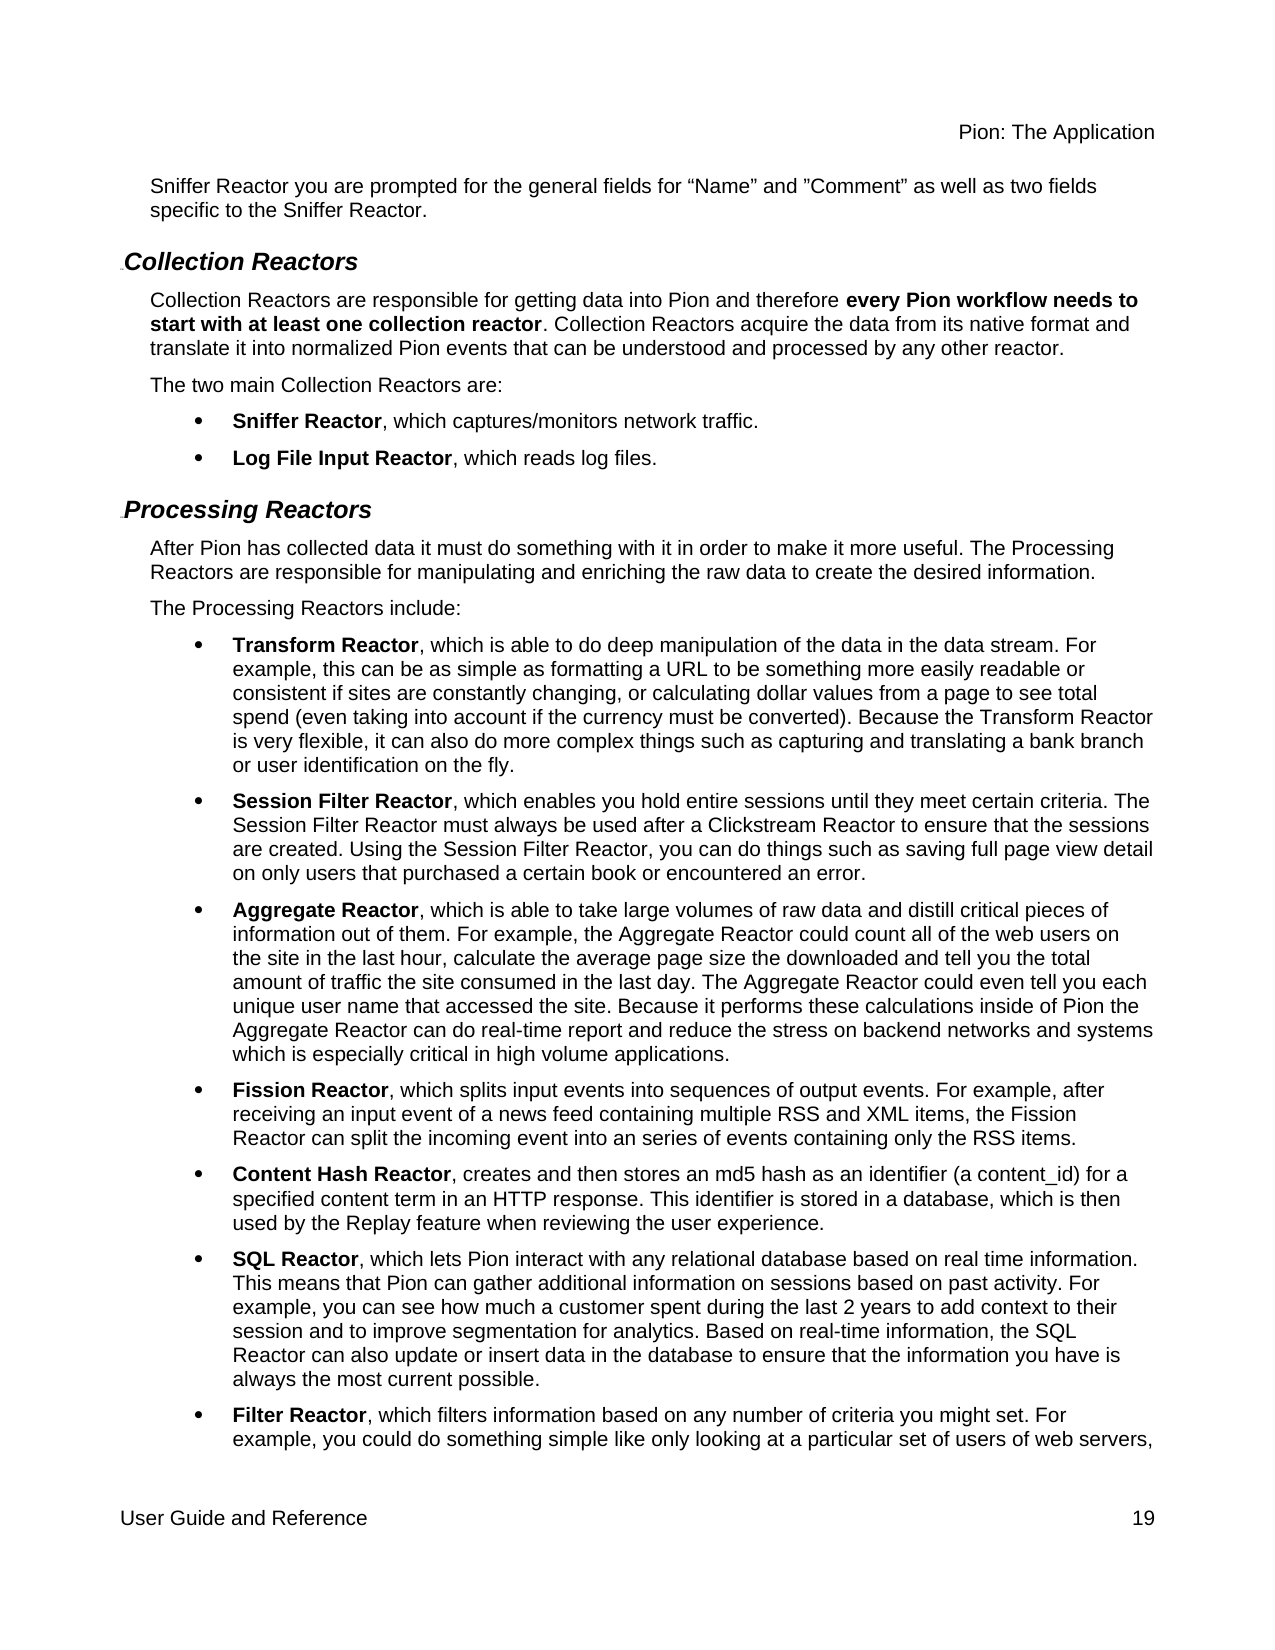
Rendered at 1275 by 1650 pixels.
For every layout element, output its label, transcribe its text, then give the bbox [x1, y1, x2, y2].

subtitle 30BProcessing Reactors [120, 494, 1155, 523]
text Collection Reactors are responsible for getting data into Pion and therefore every Pion workflow needs to start with at least one collection reactor. Collection Reactors acquire the data from its native format and translate it into normalized Pion events that can be understood and processed by any other reactor. [150, 288, 1155, 360]
list Log File Input Reactor, which reads log files. [195, 446, 1155, 469]
list Aggregate Reactor, which is able to take large volumes of raw data and distill critical pieces of information out of them. For example, the Aggregate Reactor could count all of the web users on the site in the last hour, calculate the average page size the downloaded and tell you the total amount of traffic the site consumed in the last day. The Aggregate Reactor could even tell you each unique user name that accessed the site. Because it performs these calculations inside of Pion the Aggregate Reactor can do real-time report and reduce the stress on backend networks and systems which is especially critical in high volume applications. [195, 897, 1155, 1065]
text The two main Collection Reactors are: [150, 372, 1155, 396]
subtitle 29BCollection Reactors [120, 247, 1155, 276]
list Fission Reactor, which splits input events into sequences of output events. For example, after receiving an input event of a news feed containing multiple RSS and XML items, the Fission Reactor can split the incoming event into an series of events containing only the RSS items. [195, 1078, 1155, 1150]
text The Processing Reactors include: [150, 596, 1155, 620]
list Transform Reactor, which is able to do deep manipulation of the data in the data stream. For example, this can be as simple as formatting a URL to be something more easily readable or consistent if sites are constantly changing, or calculating dollar values from a page to see total spend (even taking into account if the currency must be converted). Because the Transform Reactor is very flexible, it can also do more complex things such as capturing and translating a bank branch or user identification on the fly. [195, 633, 1155, 777]
list Filter Reactor, which filters information based on any number of criteria you might set. For example, you could do something simple like only looking at a particular set of users of web servers, [195, 1403, 1155, 1451]
list Content Hash Reactor, creates and then stores an md5 hash as an identifier (a content_id) for a specified content term in an HTTP response. This identifier is stored in a database, which is then used by the Replay feature when reviewing the user experience. [195, 1162, 1155, 1234]
list Session Filter Reactor, which enables you hold entire sessions until they meet certain criteria. The Session Filter Reactor must always be used after a Clickstream Reactor to ensure that the sessions are created. Using the Session Filter Reactor, you can do things such as saving full page view detail on only users that purchased a certain book or encountered an error. [195, 789, 1155, 885]
text After Pion has collected data it must do something with it in order to make it more useful. The Processing Reactors are responsible for manipulating and enriching the raw data to create the desired information. [150, 536, 1155, 584]
list Sniffer Reactor, which captures/monitors network traffic. [195, 409, 1155, 433]
text Sniffer Reactor you are prompted for the general fields for “Name” and ”Comment” as well as two fields specific to the Sniffer Reactor. [150, 174, 1155, 222]
list SQL Reactor, which lets Pion interact with any relational database based on real time information. This means that Pion can gather additional information on sessions based on past activity. For example, you can see how much a customer spent during the last 2 years to add context to their session and to improve segmentation for analytics. Based on real-time information, the SQL Reactor can also update or insert data in the database to ensure that the information you have is always the most current possible. [195, 1247, 1155, 1391]
